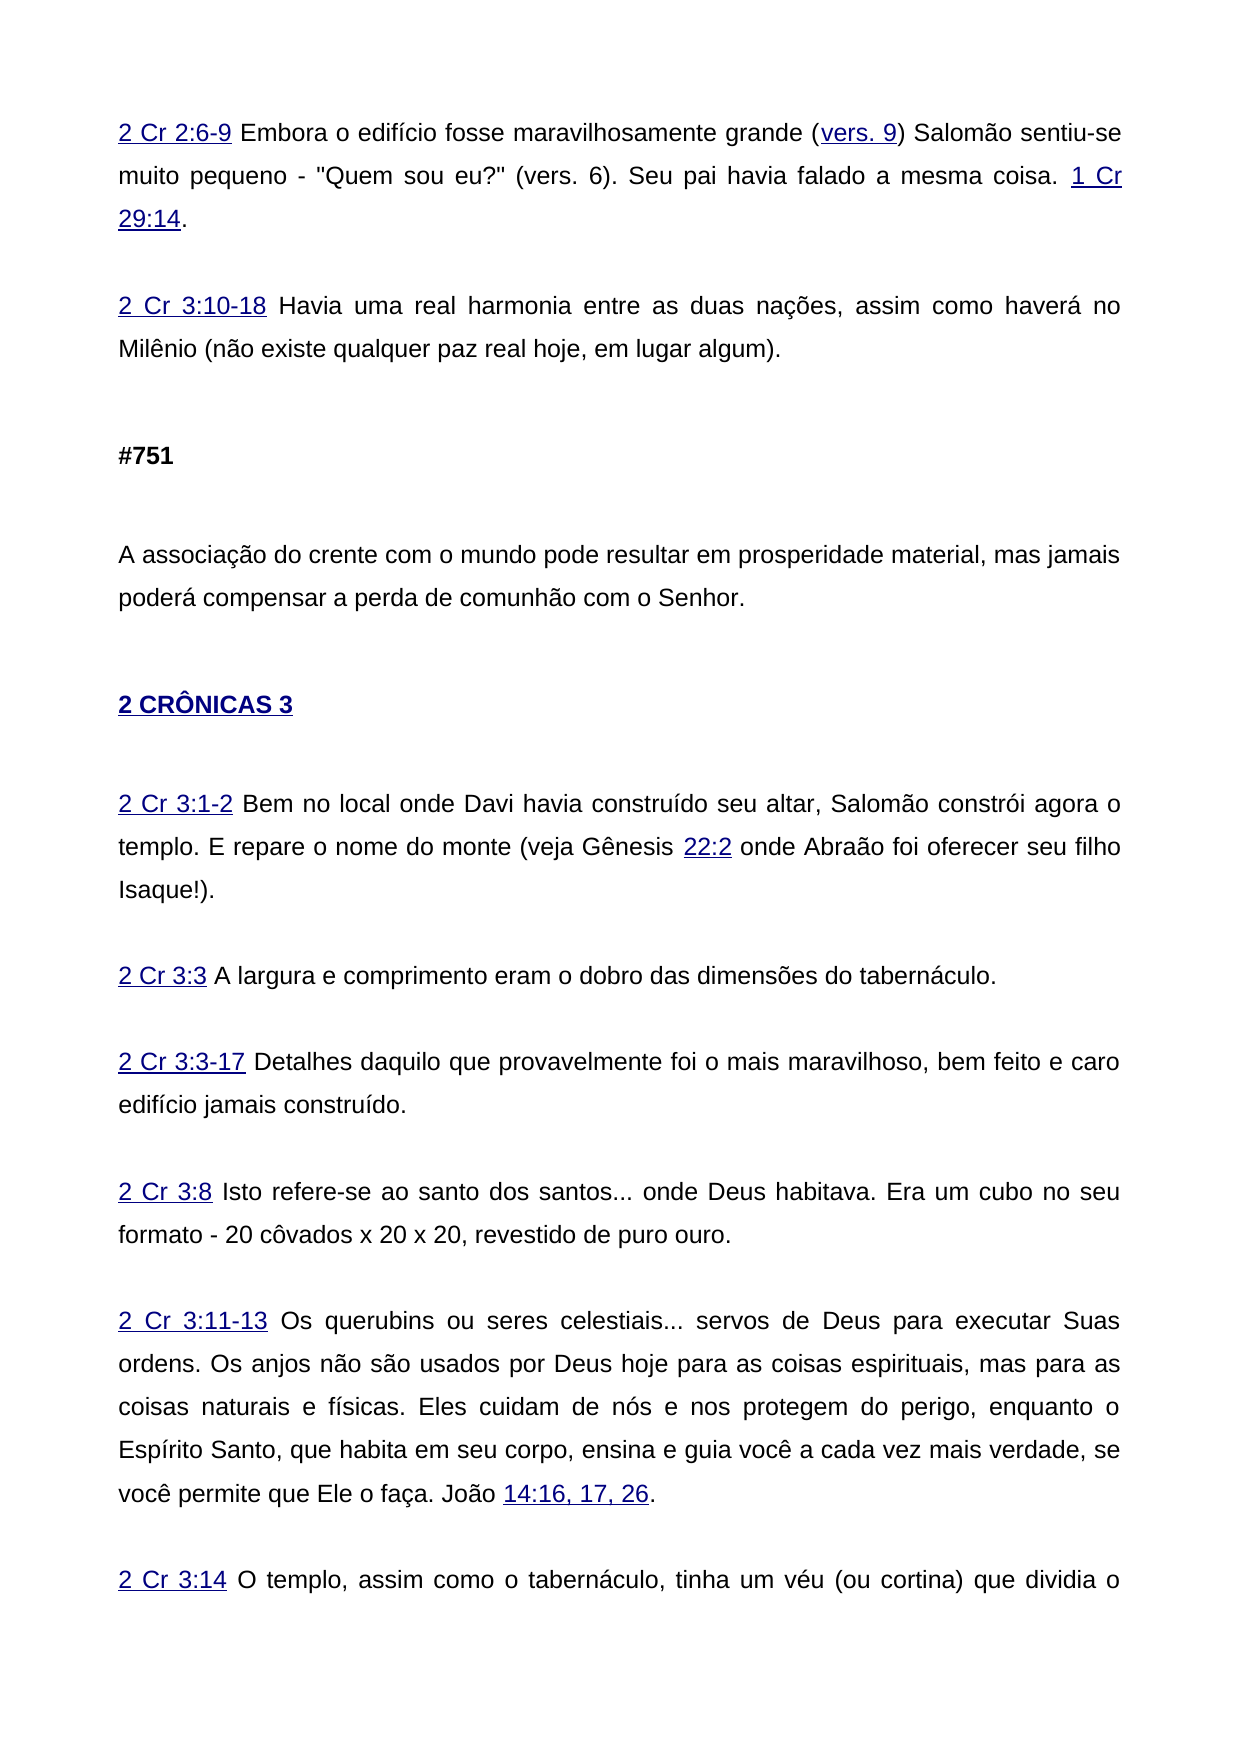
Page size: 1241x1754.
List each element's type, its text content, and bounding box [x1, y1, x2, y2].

subtitle 2 CRÔNICAS 3 [118, 690, 1122, 718]
text 2 Cr 3:10-18 Havia uma real harmonia entre as duas nações, assim como haverá no Milênio (não existe qualquer paz real hoje, em lugar algum). [118, 291, 1122, 362]
text 2 Cr 3:11-13 Os querubins ou seres celestiais... servos de Deus para executar Suas ordens. Os anjos não são usados por Deus hoje para as coisas espirituais, mas para as coisas naturais e físicas. Eles cuidam de nós e nos protegem do perigo, enquanto o Espírito Santo, que habita em seu corpo, ensina e guia você a cada vez mais verdade, se você permite que Ele o faça. João 14:16, 17, 26. [118, 1306, 1122, 1507]
text 2 Cr 3:1-2 Bem no local onde Davi havia construído seu altar, Salomão constrói agora o templo. E repare o nome do monte (veja Gênesis 22:2 onde Abraão foi oferecer seu filho Isaque!). [118, 788, 1122, 903]
text 2 Cr 3:3 A largura e comprimento eram o dobro das dimensões do tabernáculo. [118, 961, 1122, 990]
text 2 Cr 3:14 O templo, assim como o tabernáculo, tinha um véu (ou cortina) que dividia o [118, 1565, 1122, 1593]
text 2 Cr 3:3-17 Detalhes daquilo que provavelmente foi o mais maravilhoso, bem feito e caro edifício jamais construído. [118, 1047, 1122, 1119]
text 2 Cr 3:8 Isto refere-se ao santo dos santos... onde Deus habitava. Era um cubo no seu formato - 20 côvados x 20 x 20, revestido de puro ouro. [118, 1177, 1122, 1248]
text 2 Cr 2:6-9 Embora o edifício fosse maravilhosamente grande (vers. 9) Salomão sentiu-se muito pequeno - "Quem sou eu?" (vers. 6). Seu pai havia falado a mesma coisa. 1 Cr 29:14. [118, 118, 1122, 233]
text A associação do crente com o mundo pode resultar em prosperidade material, mas jamais poderá compensar a perda de comunhão com o Senhor. [118, 539, 1122, 611]
subtitle #751 [118, 441, 1122, 469]
